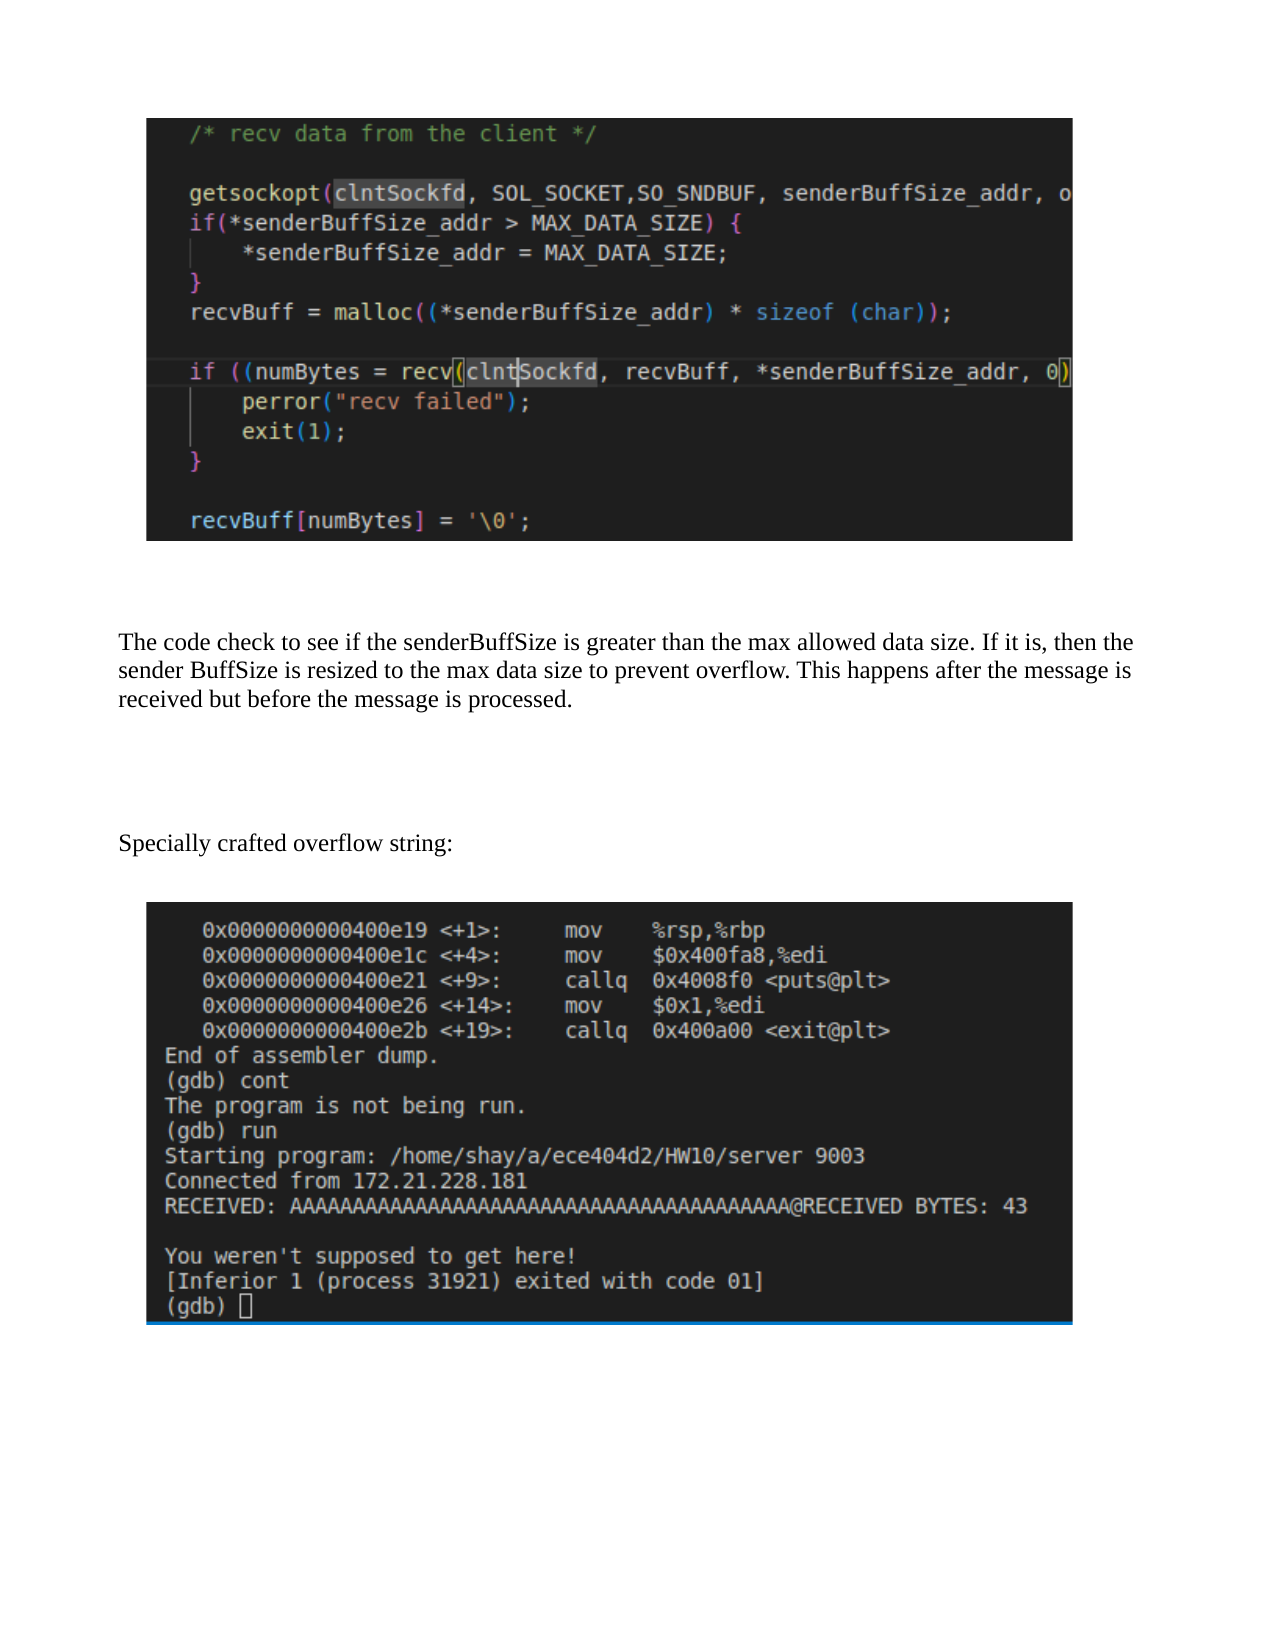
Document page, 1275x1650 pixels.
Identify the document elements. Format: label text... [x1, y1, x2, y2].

text The code check to see if the senderBuffSize is greater than the max allowed data size. If it is, then the sender BuffSize is resized to the max data size to prevent overflow. This happens after the message is received but before the message is processed. [118, 627, 1157, 713]
text Specially crafted overflow string: [118, 828, 1157, 857]
picture [146, 902, 1073, 1325]
picture [146, 118, 1073, 541]
